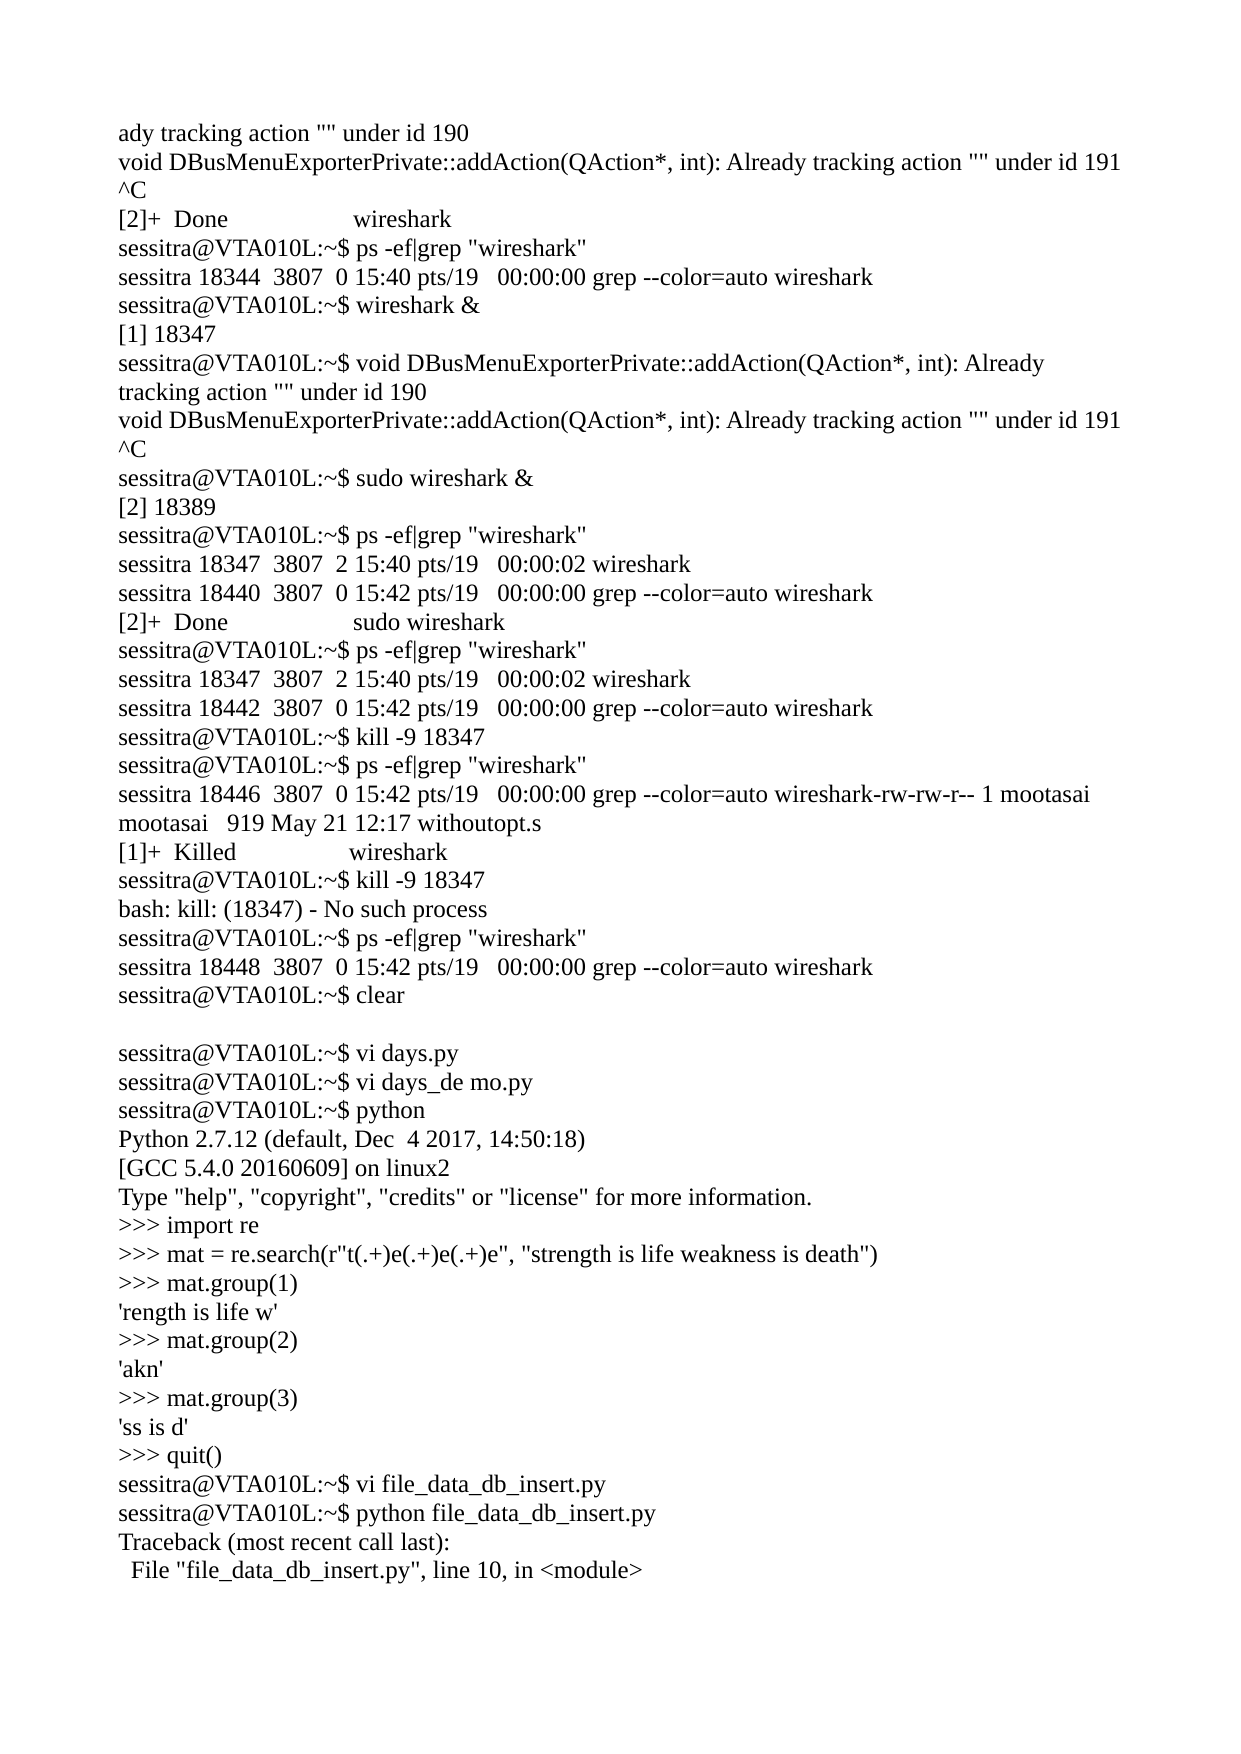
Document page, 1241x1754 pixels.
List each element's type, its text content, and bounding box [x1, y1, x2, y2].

text sessitra 18344 3807 0 15:40 pts/19 00:00:00 grep --color=auto wireshark [118, 262, 1122, 291]
text >>> import re [118, 1211, 1122, 1239]
text sessitra@VTA010L:~$ wireshark & [118, 291, 1122, 319]
text sessitra@VTA010L:~$ ps -ef|grep "wireshark" [118, 636, 1122, 664]
text sessitra@VTA010L:~$ ps -ef|grep "wireshark" [118, 751, 1122, 779]
text >>> mat.group(2) [118, 1326, 1122, 1354]
text sessitra@VTA010L:~$ kill -9 18347 [118, 722, 1122, 751]
text 'rength is life w' [118, 1297, 1122, 1326]
text sessitra@VTA010L:~$ kill -9 18347 [118, 866, 1122, 894]
text sessitra@VTA010L:~$ python file_data_db_insert.py [118, 1498, 1122, 1527]
text sessitra 18448 3807 0 15:42 pts/19 00:00:00 grep --color=auto wireshark [118, 952, 1122, 981]
text sessitra@VTA010L:~$ ps -ef|grep "wireshark" [118, 923, 1122, 952]
text bash: kill: (18347) - No such process [118, 894, 1122, 923]
text sessitra@VTA010L:~$ ps -ef|grep "wireshark" [118, 521, 1122, 549]
text sessitra@VTA010L:~$ vi days_de mo.py [118, 1067, 1122, 1096]
text File "file_data_db_insert.py", line 10, in <module> [118, 1556, 1122, 1584]
text sessitra 18347 3807 2 15:40 pts/19 00:00:02 wireshark [118, 664, 1122, 693]
text >>> mat = re.search(r"t(.+)e(.+)e(.+)e", "strength is life weakness is death") [118, 1239, 1122, 1268]
text [1]+ Killed wireshark [118, 837, 1122, 866]
text sessitra@VTA010L:~$ ps -ef|grep "wireshark" [118, 233, 1122, 262]
text sessitra@VTA010L:~$ vi days.py [118, 1038, 1122, 1067]
text [2]+ Done sudo wireshark [118, 607, 1122, 636]
text void DBusMenuExporterPrivate::addAction(QAction*, int): Already tracking action "" under id 191 [118, 147, 1122, 176]
text >>> mat.group(3) [118, 1383, 1122, 1412]
text sessitra@VTA010L:~$ clear [118, 981, 1122, 1009]
text >>> quit() [118, 1441, 1122, 1469]
text Traceback (most recent call last): [118, 1527, 1122, 1556]
text ^C [118, 176, 1122, 204]
text [2] 18389 [118, 492, 1122, 521]
text [GCC 5.4.0 20160609] on linux2 [118, 1153, 1122, 1182]
text sessitra@VTA010L:~$ vi file_data_db_insert.py [118, 1469, 1122, 1498]
text 'ss is d' [118, 1412, 1122, 1441]
text ady tracking action "" under id 190 [118, 118, 1122, 147]
text sessitra 18442 3807 0 15:42 pts/19 00:00:00 grep --color=auto wireshark [118, 693, 1122, 722]
text sessitra 18440 3807 0 15:42 pts/19 00:00:00 grep --color=auto wireshark [118, 578, 1122, 607]
text sessitra 18347 3807 2 15:40 pts/19 00:00:02 wireshark [118, 549, 1122, 578]
text [2]+ Done wireshark [118, 204, 1122, 233]
text sessitra@VTA010L:~$ void DBusMenuExporterPrivate::addAction(QAction*, int): Already tracking action "" under id 190 [118, 348, 1122, 406]
text >>> mat.group(1) [118, 1268, 1122, 1297]
text Python 2.7.12 (default, Dec 4 2017, 14:50:18) [118, 1124, 1122, 1153]
text [1] 18347 [118, 319, 1122, 348]
text 'akn' [118, 1354, 1122, 1383]
text Type "help", "copyright", "credits" or "license" for more information. [118, 1182, 1122, 1211]
text sessitra 18446 3807 0 15:42 pts/19 00:00:00 grep --color=auto wireshark-rw-rw-r-- 1 mootasai mootasai 919 May 21 12:17 withoutopt.s [118, 779, 1122, 837]
text sessitra@VTA010L:~$ sudo wireshark & [118, 463, 1122, 492]
text void DBusMenuExporterPrivate::addAction(QAction*, int): Already tracking action "" under id 191 [118, 406, 1122, 434]
text ^C [118, 434, 1122, 463]
text sessitra@VTA010L:~$ python [118, 1096, 1122, 1124]
